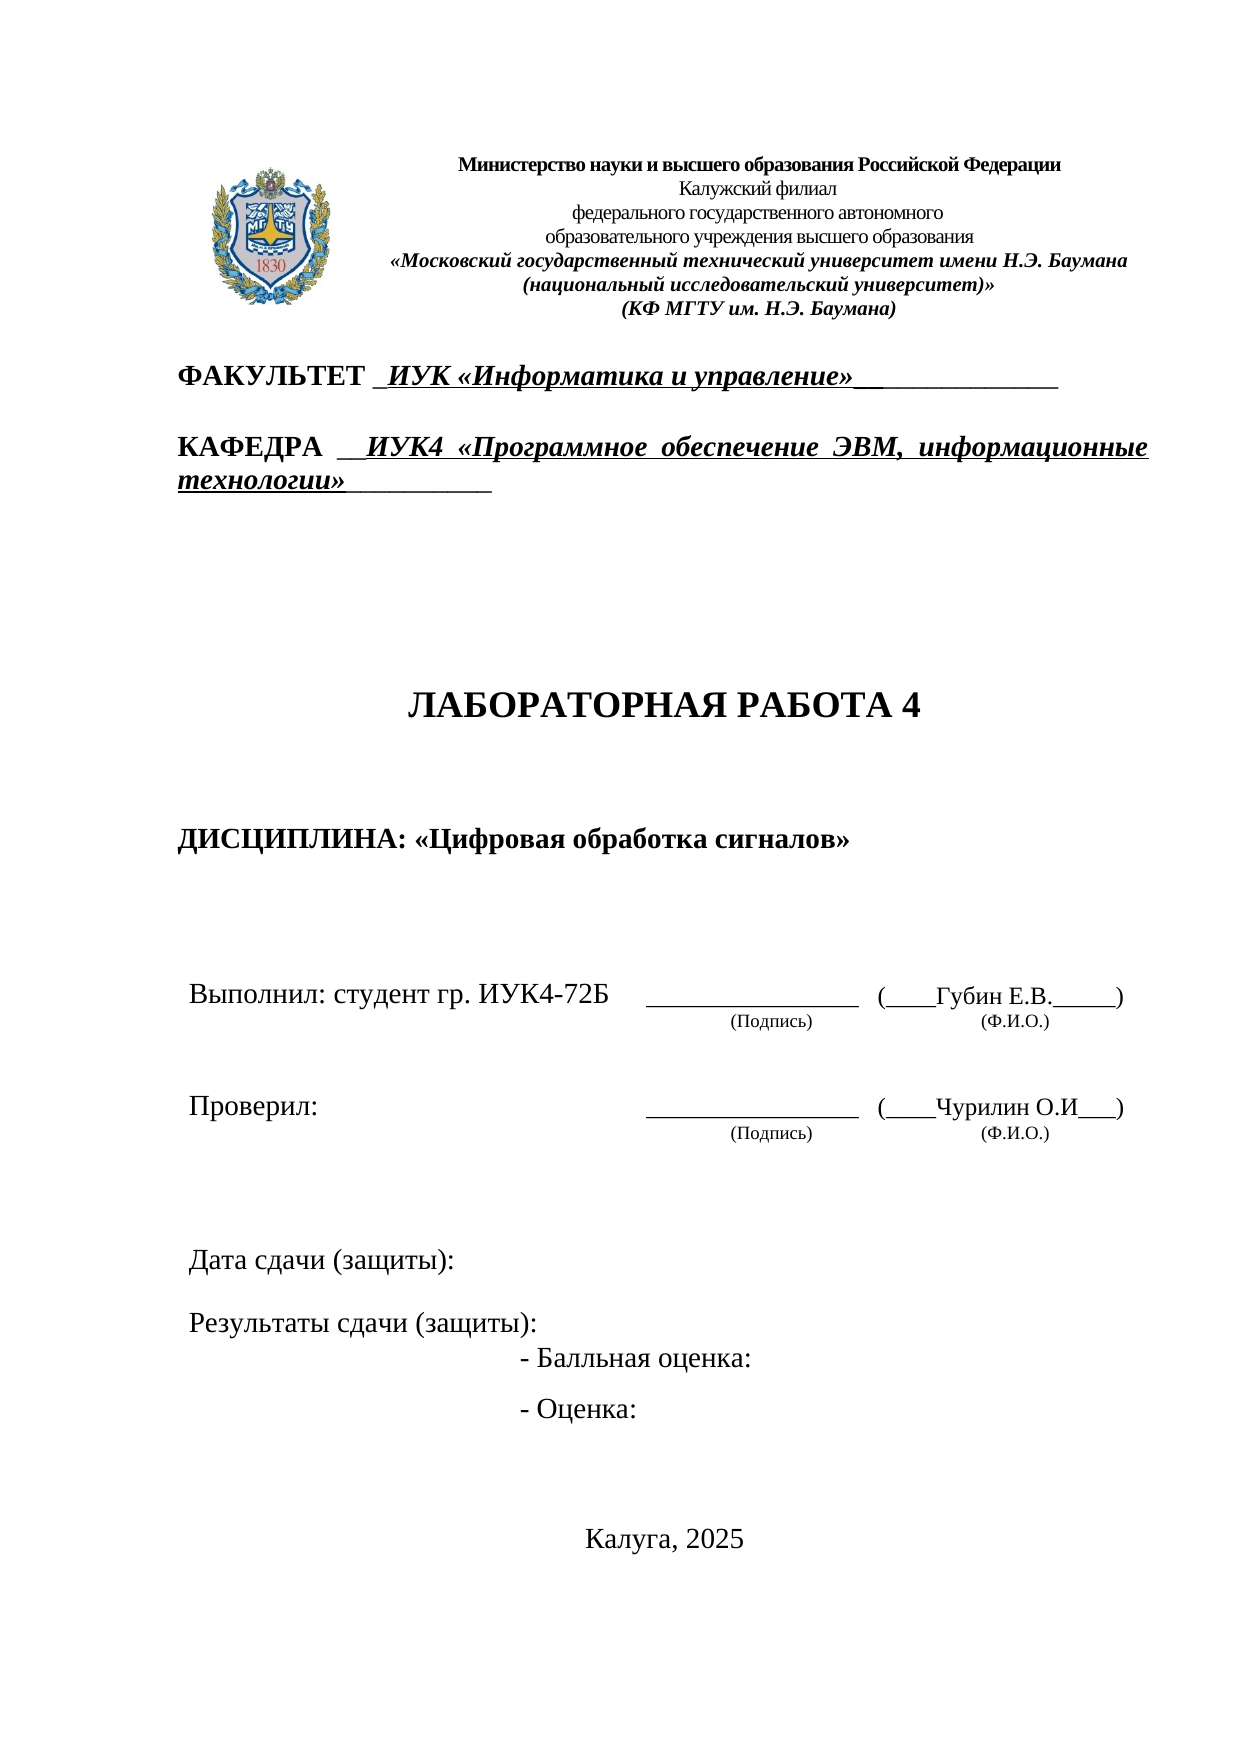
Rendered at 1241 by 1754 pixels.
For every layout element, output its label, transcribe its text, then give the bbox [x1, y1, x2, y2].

text ФАКУЛЬТЕТ _ИУК «Информатика и управление»______________ [177, 358, 1152, 391]
table_header Выполнил: студент гр. ИУК4-72Б [177, 956, 635, 1067]
table_cell _________________ (____Чурилин О.И___) (Подпись) (Ф.И.О.) [635, 1067, 1174, 1178]
text ЛАБОРАТОРНАЯ РАБОТА 4 [177, 683, 1152, 726]
table_header _________________ (____Губин Е.В._____) (Подпись) (Ф.И.О.) [635, 956, 1174, 1067]
table_cell Проверил: [177, 1067, 635, 1178]
table_cell Дата сдачи (защиты): Результаты сдачи (защиты): [177, 1178, 1174, 1340]
table_header Министерство науки и высшего образования Российской Федерации Калужский филиал федерального государственного автономного образовательного учреждения высшего образования «Московский государственный технический университет имени Н.Э. Баумана (национальный исследовательский университет)» (КФ МГТУ им. Н.Э. Баумана) [354, 152, 1166, 320]
text Калуга, 2025 [177, 1521, 1152, 1555]
table_cell - Балльная оценка: - Оценка: [508, 1340, 1174, 1454]
text ДИСЦИПЛИНА: «Цифровая обработка сигналов» [177, 822, 1152, 855]
text КАФЕДРА __ИУК4 «Программное обеспечение ЭВМ, информационные технологии»__________ [177, 429, 1152, 496]
table_header [189, 152, 354, 320]
table_cell [177, 1340, 508, 1454]
